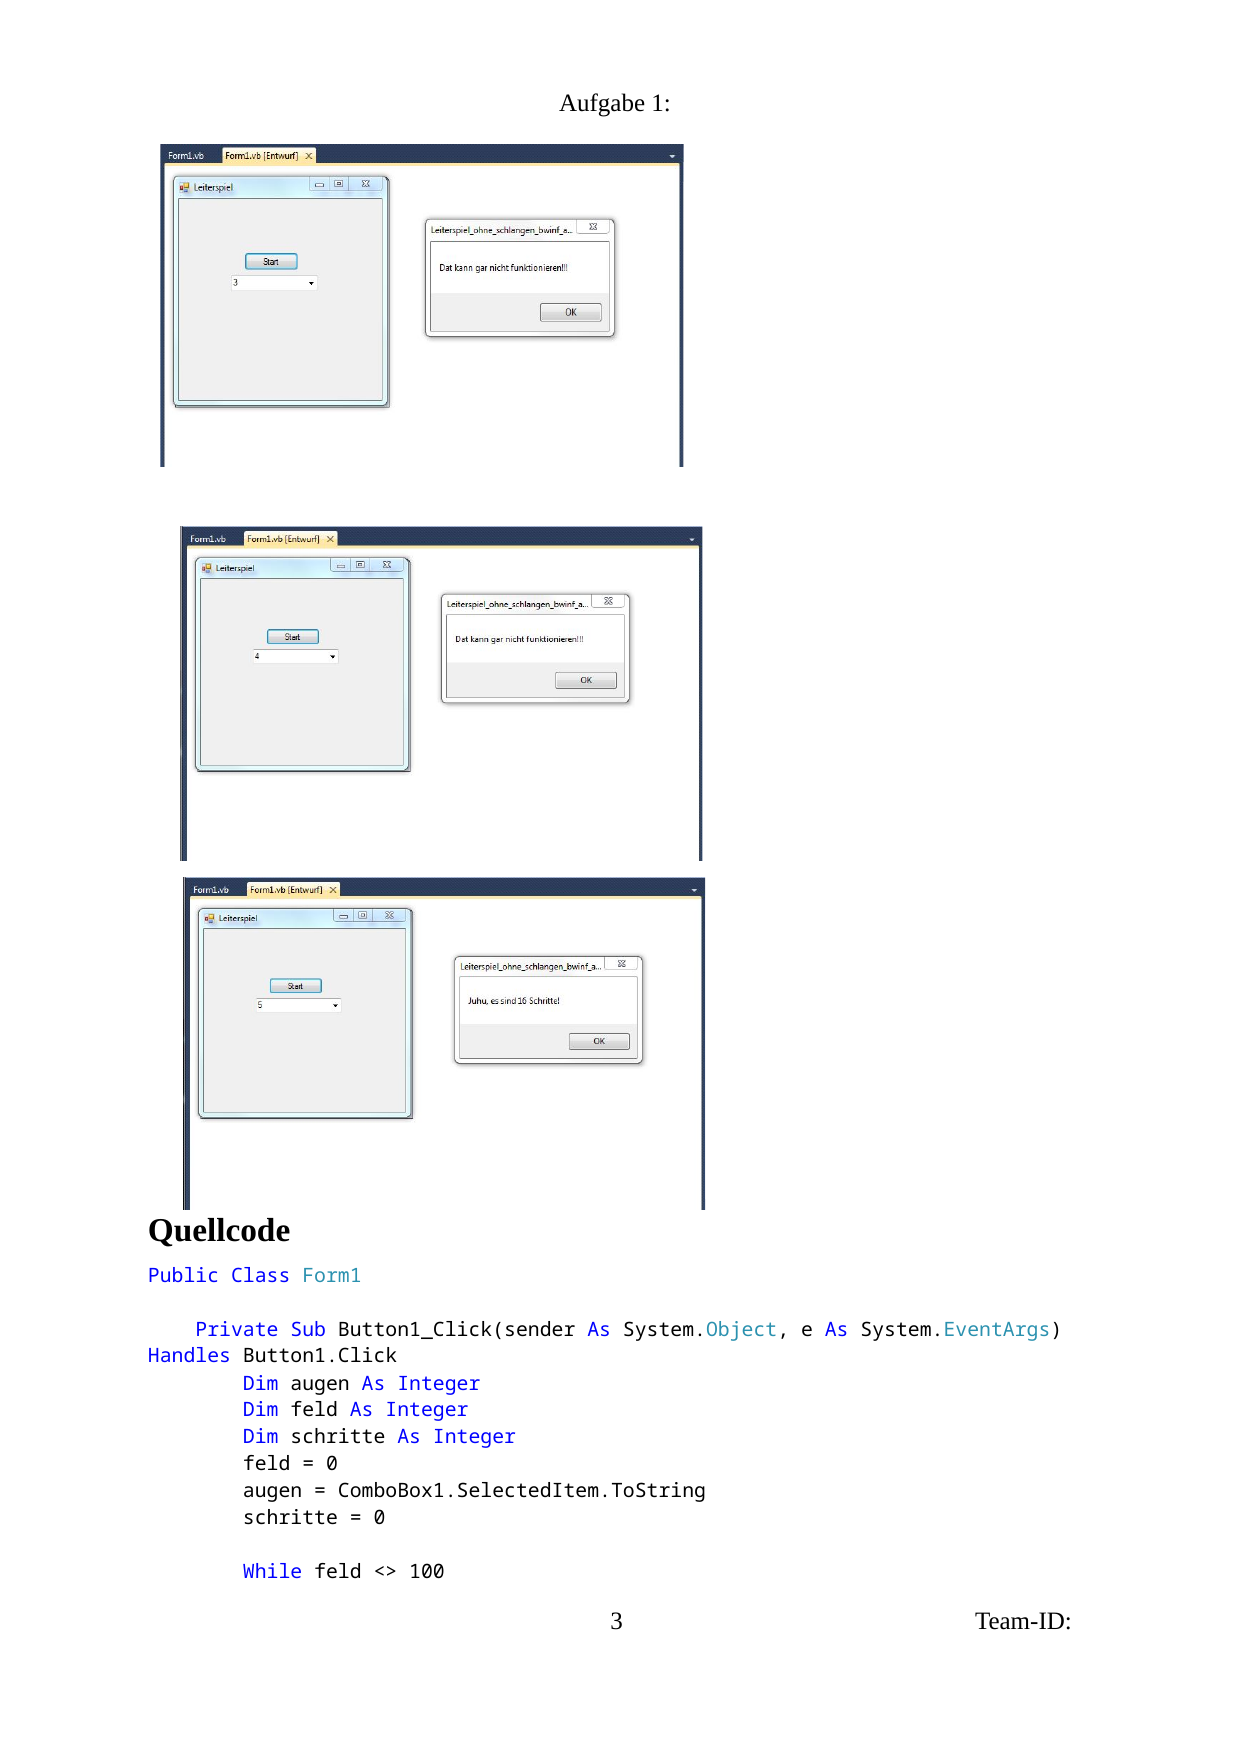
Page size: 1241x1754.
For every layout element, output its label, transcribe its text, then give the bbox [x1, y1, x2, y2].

picture [160, 144, 684, 467]
picture [180, 526, 703, 861]
text Dim augen As Integer [148, 1369, 1093, 1396]
picture [183, 877, 705, 1210]
text While feld <> 100 [148, 1558, 1093, 1584]
text augen = ComboBox1.SelectedItem.ToString [148, 1477, 1093, 1504]
subtitle Quellcode [148, 542, 1093, 1248]
text feld = 0 [148, 1450, 1093, 1477]
text schritte = 0 [148, 1504, 1093, 1531]
text Dim schritte As Integer [148, 1423, 1093, 1450]
text Private Sub Button1_Click(sender As System.Object, e As System.EventArgs) Handles Button1.Click [148, 1315, 1093, 1369]
text Public Class Form1 [148, 1261, 1093, 1288]
text Dim feld As Integer [148, 1396, 1093, 1423]
